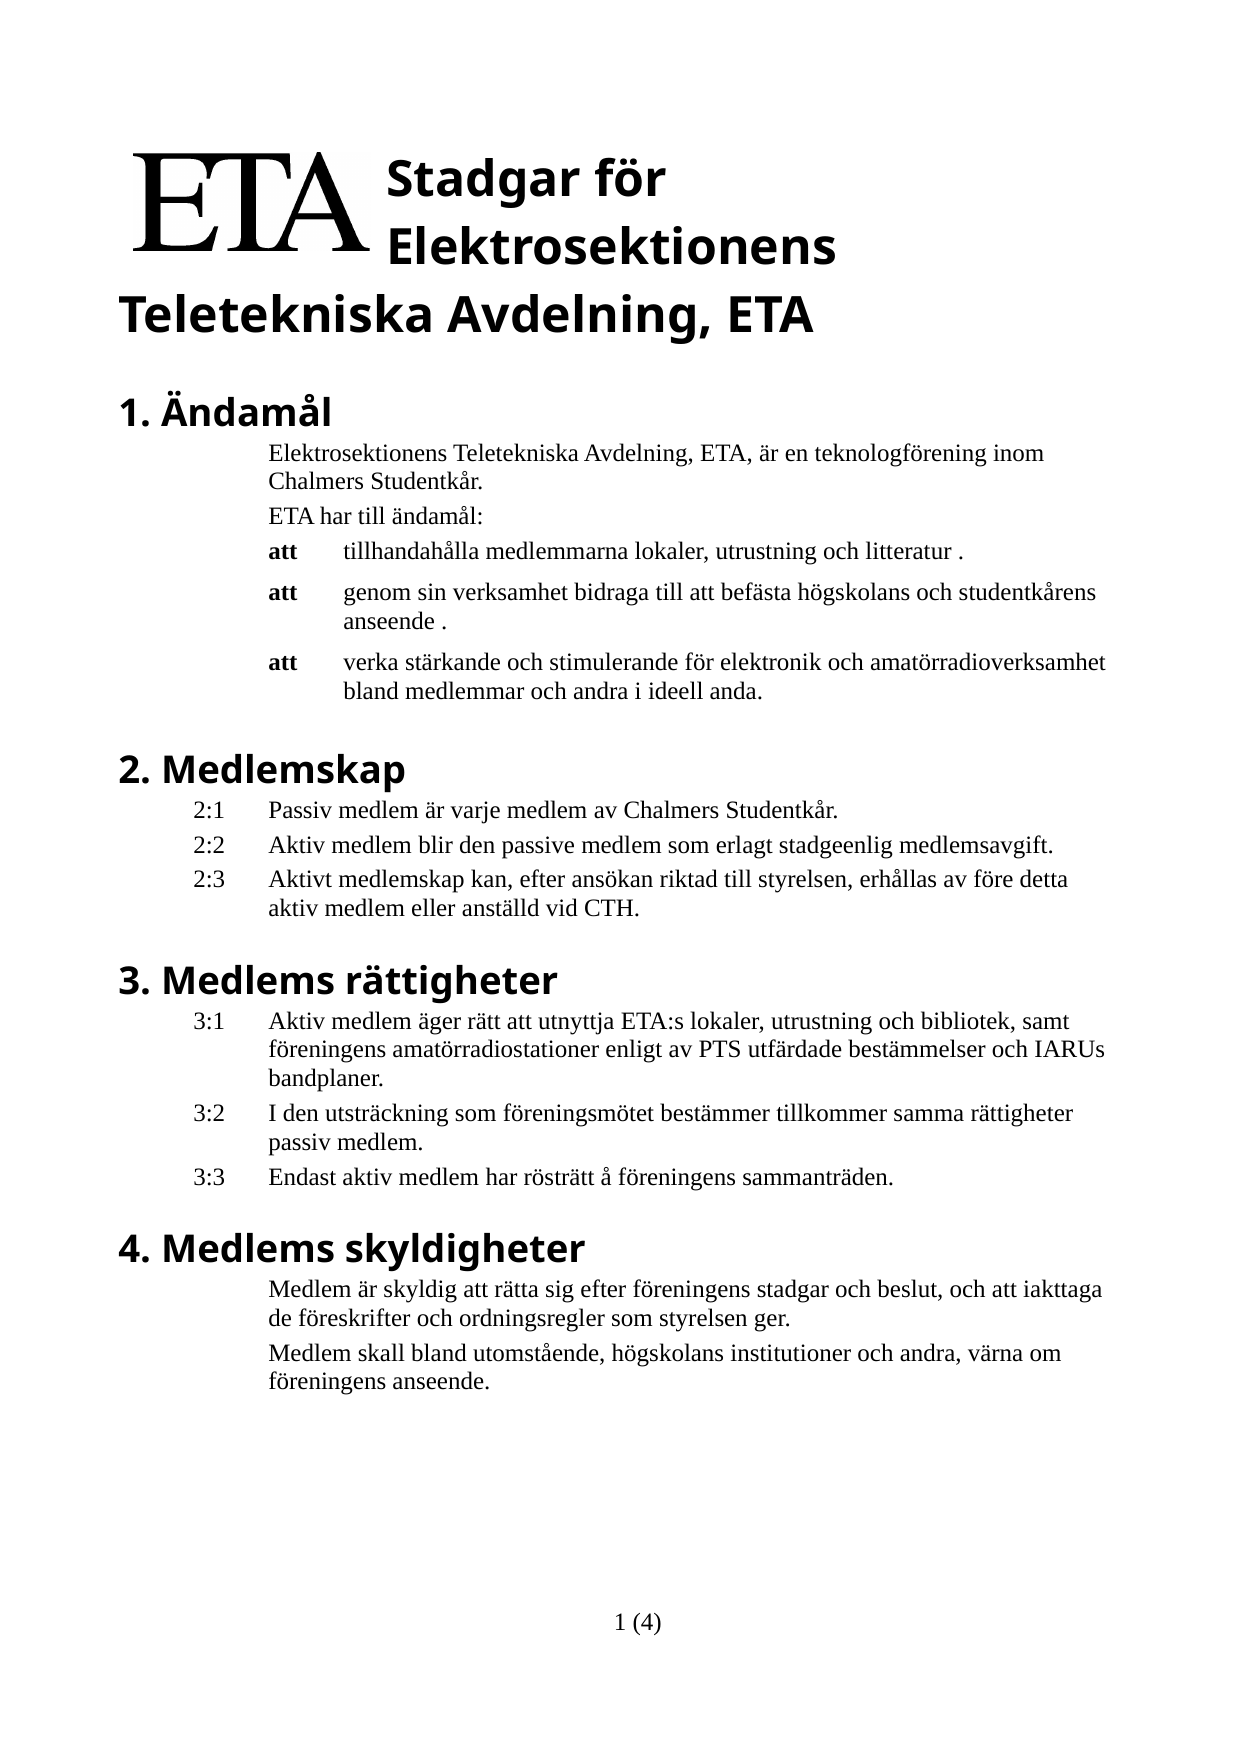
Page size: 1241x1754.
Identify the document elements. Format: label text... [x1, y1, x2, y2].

text att verka stärkande och stimulerande för elektronik och amatörradioverksamhet bland medlemmar och andra i ideell anda. [268, 647, 1122, 705]
subtitle Medlem är skyldig att rätta sig efter föreningens stadgar och beslut, och att iakttaga de föreskrifter och ordningsregler som styrelsen ger. [193, 1274, 1122, 1332]
subtitle 2:2 Aktiv medlem blir den passive medlem som erlagt stadgeenlig medlemsavgift. [193, 830, 1122, 858]
subtitle Medlem skall bland utomstående, högskolans institutioner och andra, värna om föreningens anseende. [193, 1338, 1122, 1395]
subtitle 2:1 Passiv medlem är varje medlem av Chalmers Studentkår. [193, 795, 1122, 824]
text att genom sin verksamhet bidraga till att befästa högskolans och studentkårens anseende . [268, 577, 1122, 635]
subtitle 2:3 Aktivt medlemskap kan, efter ansökan riktad till styrelsen, erhållas av före detta aktiv medlem eller anställd vid CTH. [193, 864, 1122, 922]
subtitle 3:3 Endast aktiv medlem har rösträtt å föreningens sammanträden. [193, 1162, 1122, 1190]
subtitle 3. Medlems rättigheter [118, 954, 1122, 1006]
subtitle 3:2 I den utsträckning som föreningsmötet bestämmer tillkommer samma rättigheter passiv medlem. [193, 1098, 1122, 1156]
subtitle 1. Ändamål [118, 386, 1122, 438]
subtitle 4. Medlems skyldigheter [118, 1222, 1122, 1274]
subtitle 2. Medlemskap [118, 743, 1122, 795]
picture [133, 152, 371, 251]
text att tillhandahålla medlemmarna lokaler, utrustning och litteratur . [268, 536, 1122, 565]
subtitle 3:1 Aktiv medlem äger rätt att utnyttja ETA:s lokaler, utrustning och bibliotek, samt föreningens amatörradiostationer enligt av PTS utfärdade bestämmelser och IARUs bandplaner. [193, 1006, 1122, 1092]
subtitle ETA har till ändamål: [193, 501, 1122, 530]
subtitle Elektrosektionens Teletekniska Avdelning, ETA, är en teknologförening inom Chalmers Studentkår. [193, 438, 1122, 495]
title Stadgar för Elektrosektionens Teletekniska Avdelning, ETA [118, 143, 1122, 347]
